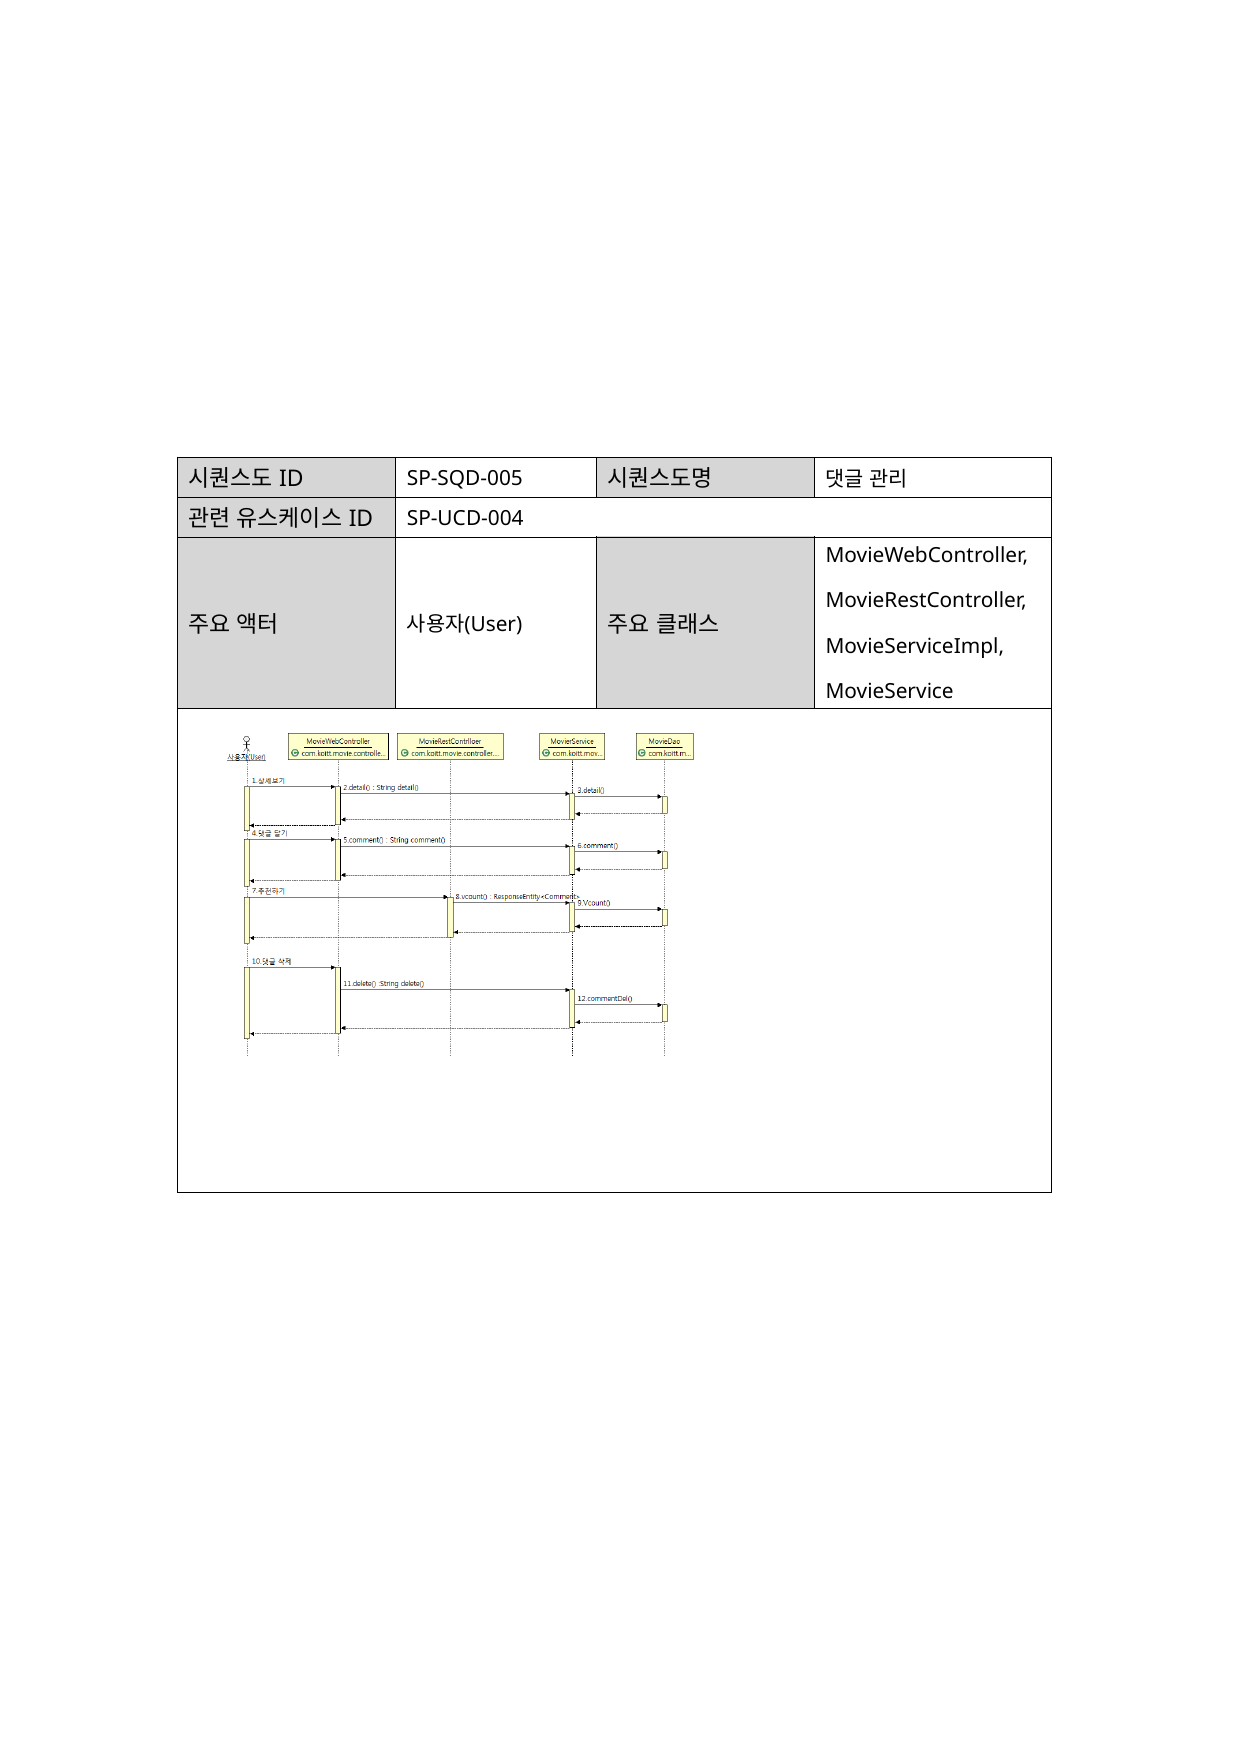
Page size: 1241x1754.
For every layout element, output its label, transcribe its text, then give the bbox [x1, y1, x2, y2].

table_cell 사용자(User) [396, 538, 596, 708]
table_cell SP-UCD-004 [396, 498, 1051, 536]
picture [183, 721, 1036, 1144]
table_cell 주요 클래스 [597, 538, 814, 708]
table_header 시퀀스도 ID [178, 458, 395, 497]
table_cell 주요 액터 [178, 538, 395, 708]
table_header 시퀀스도명 [597, 458, 814, 497]
table_cell 관련 유스케이스 ID [178, 498, 395, 536]
table_header SP-SQD-005 [396, 458, 596, 497]
table_cell MovieWebController, MovieRestController, MovieServiceImpl, MovieService [815, 538, 1051, 708]
table_cell [178, 709, 1051, 1192]
table_header 댓글 관리 [815, 458, 1051, 497]
